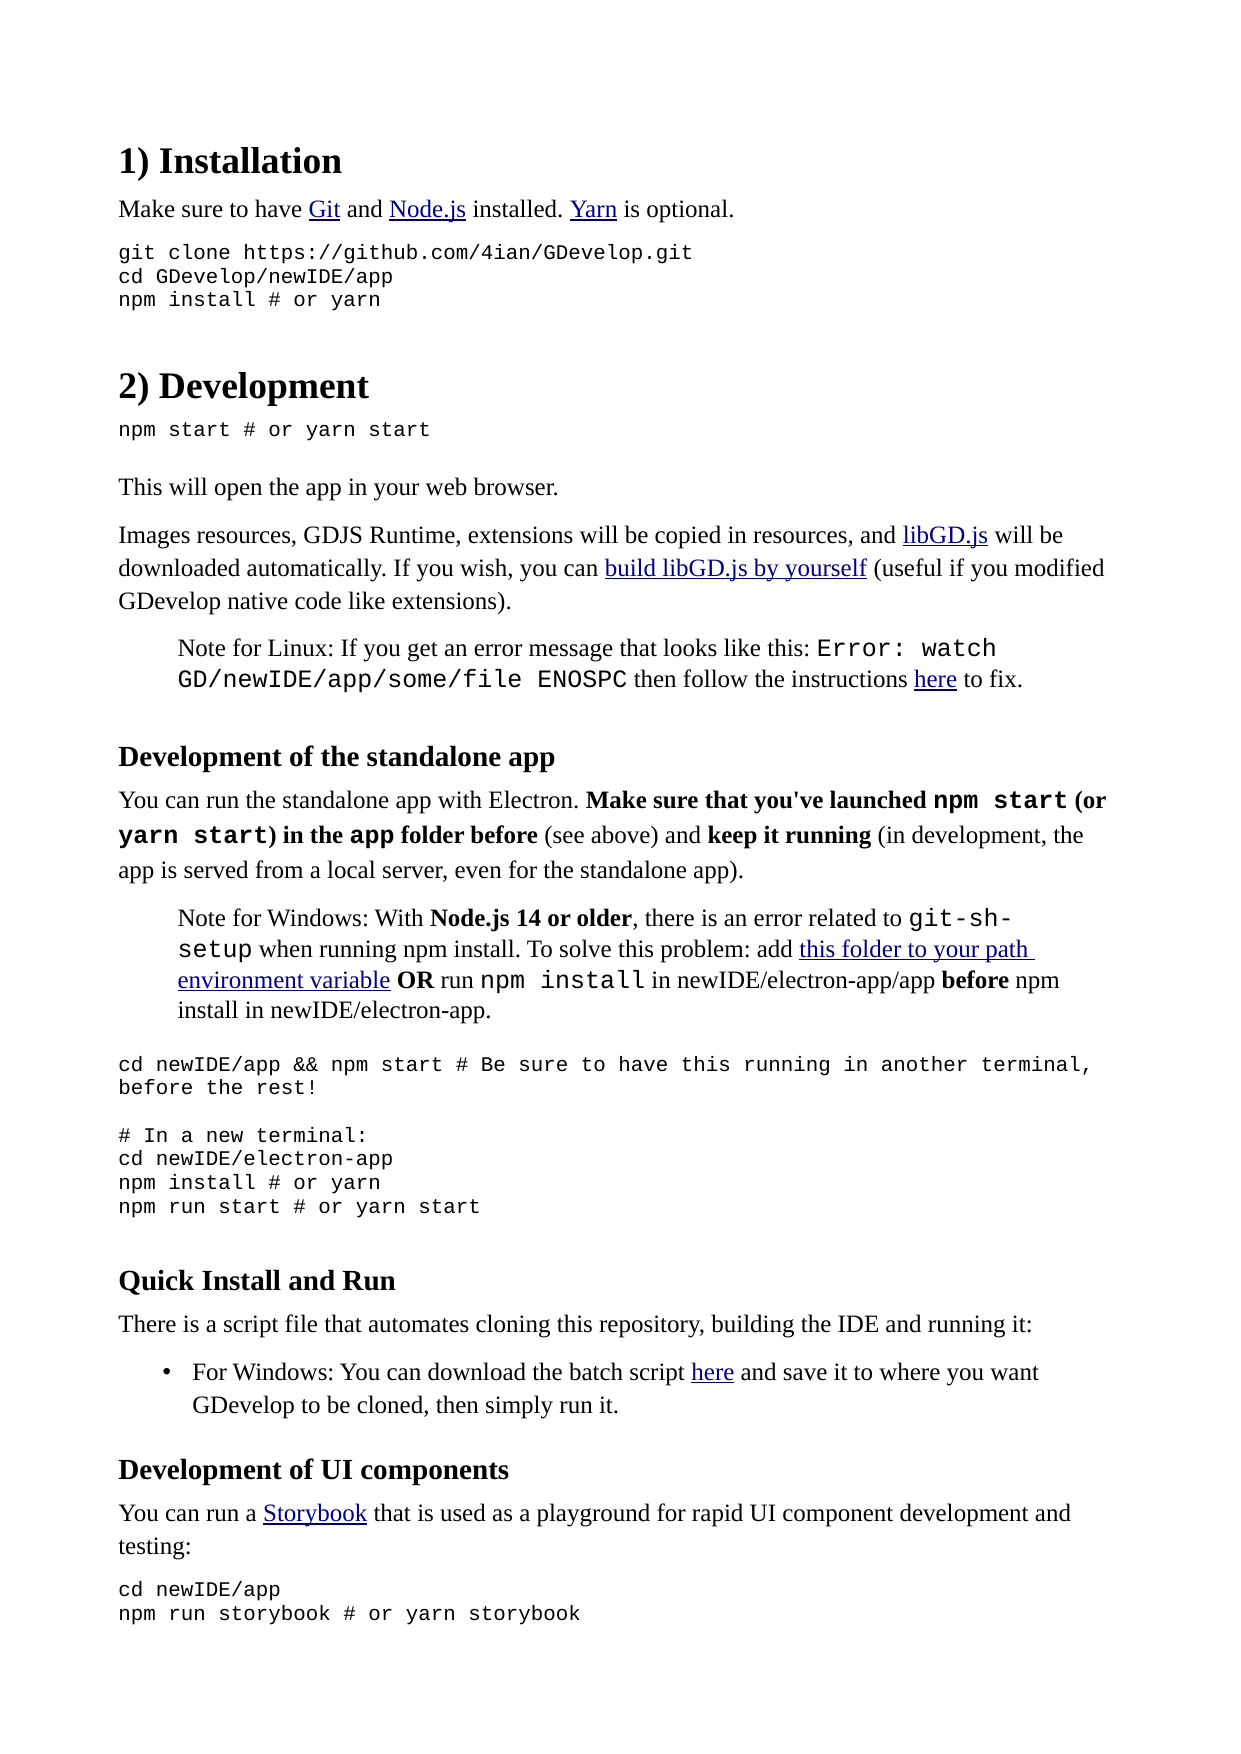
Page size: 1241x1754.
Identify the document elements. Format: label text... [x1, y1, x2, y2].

text Images resources, GDJS Runtime, extensions will be copied in resources, and libGD.js will be downloaded automatically. If you wish, you can build libGD.js by yourself (useful if you modified GDevelop native code like extensions). [118, 520, 1122, 614]
text npm install # or yarn [118, 289, 1122, 313]
text There is a script file that automates cloning this repository, building the IDE and running it: [118, 1309, 1122, 1338]
text npm install # or yarn [118, 1172, 1122, 1196]
text This will open the app in your web browser. [118, 472, 1122, 501]
text Note for Windows: With Node.js 14 or older, there is an error related to git-sh-setup when running npm install. To solve this problem: add this folder to your path environment variable OR run npm install in newIDE/electron-app/app before npm install in newIDE/electron-app. [177, 903, 1063, 1024]
text You can run a Storybook that is used as a playground for rapid UI component development and testing: [118, 1498, 1122, 1560]
text npm run start # or yarn start [118, 1196, 1122, 1219]
text cd newIDE/app [118, 1579, 1122, 1602]
text cd newIDE/app && npm start # Be sure to have this running in another terminal, before the rest! [118, 1054, 1122, 1101]
subtitle Development of the standalone app [118, 739, 1122, 773]
subtitle Quick Install and Run [118, 1263, 1122, 1297]
text npm start # or yarn start [118, 419, 1122, 443]
text # In a new terminal: [118, 1125, 1122, 1148]
text git clone https://github.com/4ian/GDevelop.git [118, 242, 1122, 266]
text You can run the standalone app with Electron. Make sure that you've launched npm start (or yarn start) in the app folder before (see above) and keep it running (in development, the app is served from a local server, even for the standalone app). [118, 785, 1122, 884]
subtitle Development of UI components [118, 1452, 1122, 1486]
text cd GDevelop/newIDE/app [118, 266, 1122, 289]
subtitle 1) Installation [118, 139, 1122, 182]
text npm run storybook # or yarn storybook [118, 1602, 1122, 1626]
text Make sure to have Git and Node.js installed. Yarn is optional. [118, 194, 1122, 223]
text cd newIDE/electron-app [118, 1148, 1122, 1172]
text Note for Linux: If you get an error message that looks like this: Error: watch GD/newIDE/app/some/file ENOSPC then follow the instructions here to fix. [177, 633, 1063, 695]
list For Windows: You can download the batch script here and save it to where you want GDevelop to be cloned, then simply run it. [162, 1357, 1122, 1419]
subtitle 2) Development [118, 363, 1122, 407]
